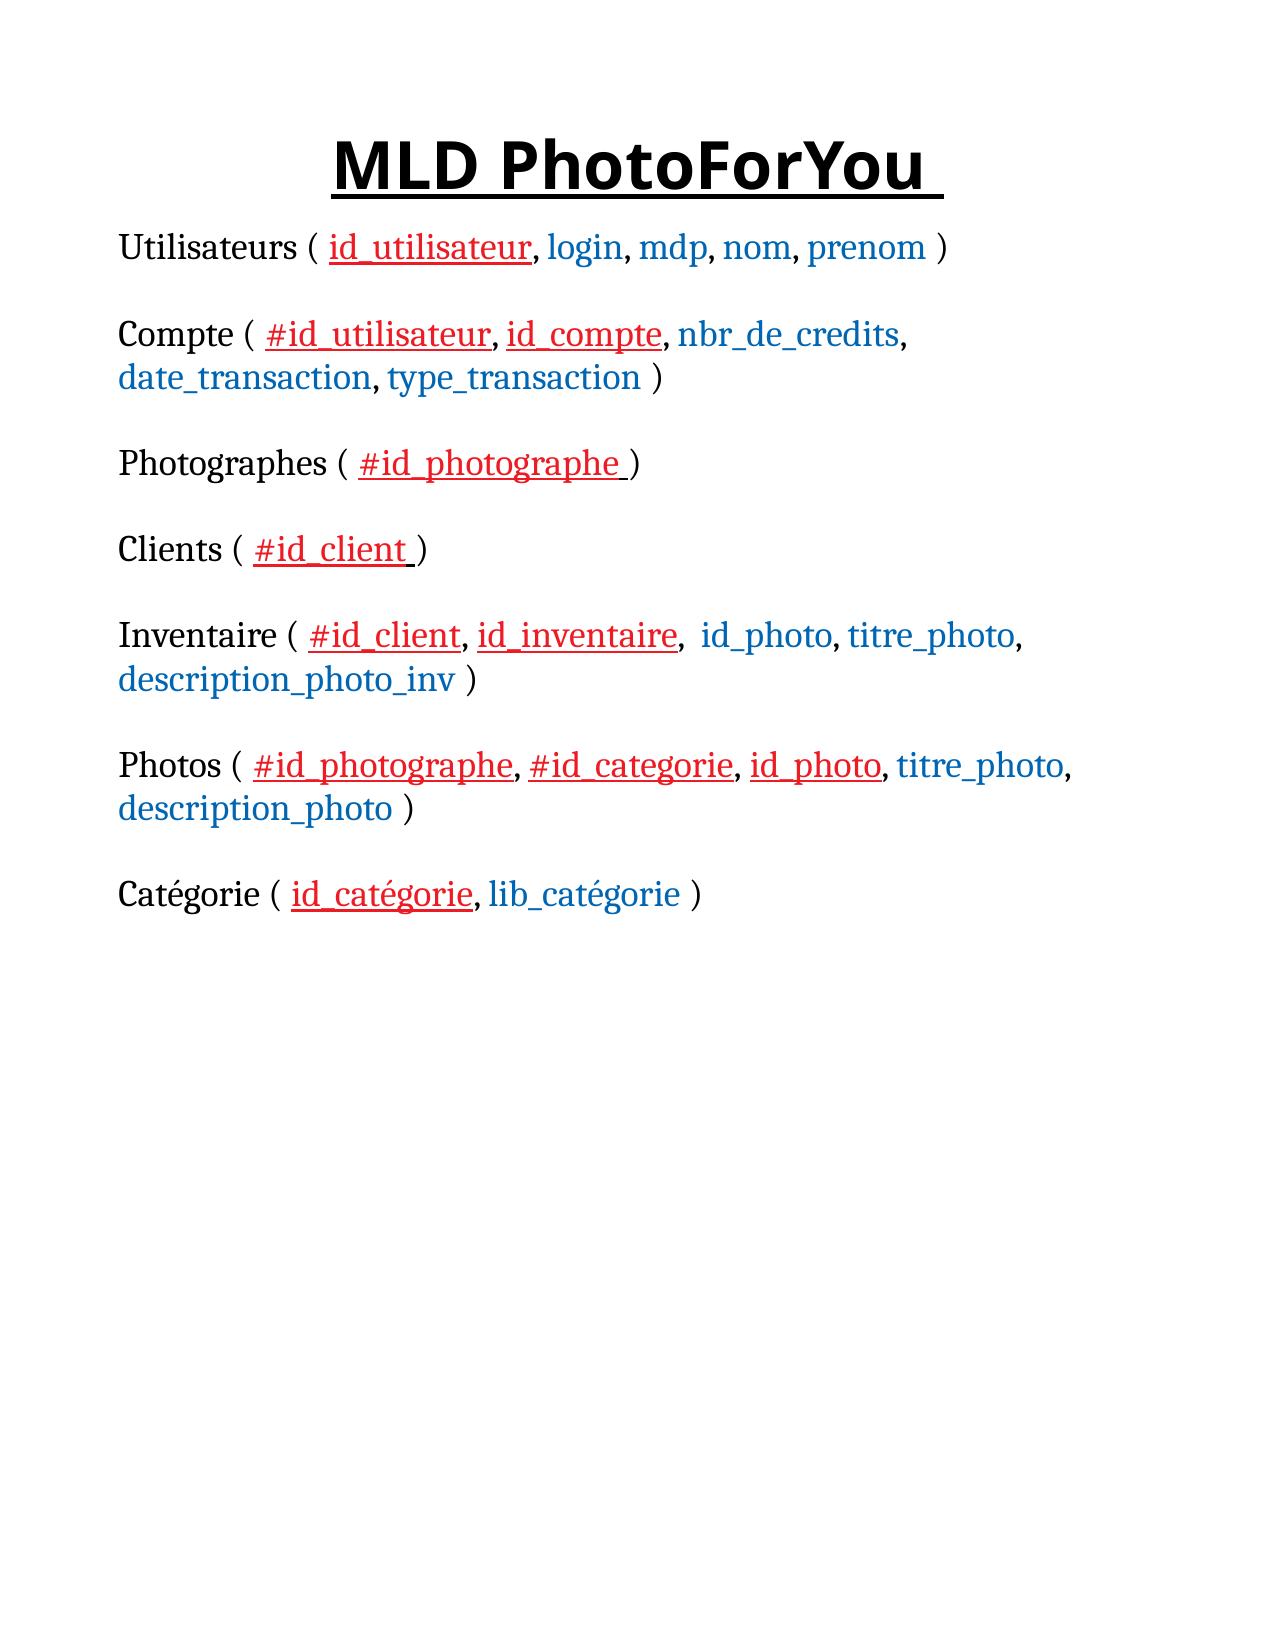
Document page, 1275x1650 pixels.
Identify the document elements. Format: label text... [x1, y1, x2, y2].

text Inventaire ( #id_client, id_inventaire, id_photo, titre_photo, description_photo_inv ) [118, 614, 1157, 700]
text MLD PhotoForYou [118, 118, 1157, 209]
text Photos ( #id_photographe, #id_categorie, id_photo, titre_photo, description_photo ) [118, 743, 1157, 830]
text Catégorie ( id_catégorie, lib_catégorie ) [118, 873, 1157, 916]
text Clients ( #id_client ) [118, 528, 1157, 571]
text Compte ( #id_utilisateur, id_compte, nbr_de_credits, date_transaction, type_transaction ) [118, 269, 1157, 398]
text Utilisateurs ( id_utilisateur, login, mdp, nom, prenom ) [118, 226, 1157, 269]
text Photographes ( #id_photographe ) [118, 398, 1157, 485]
